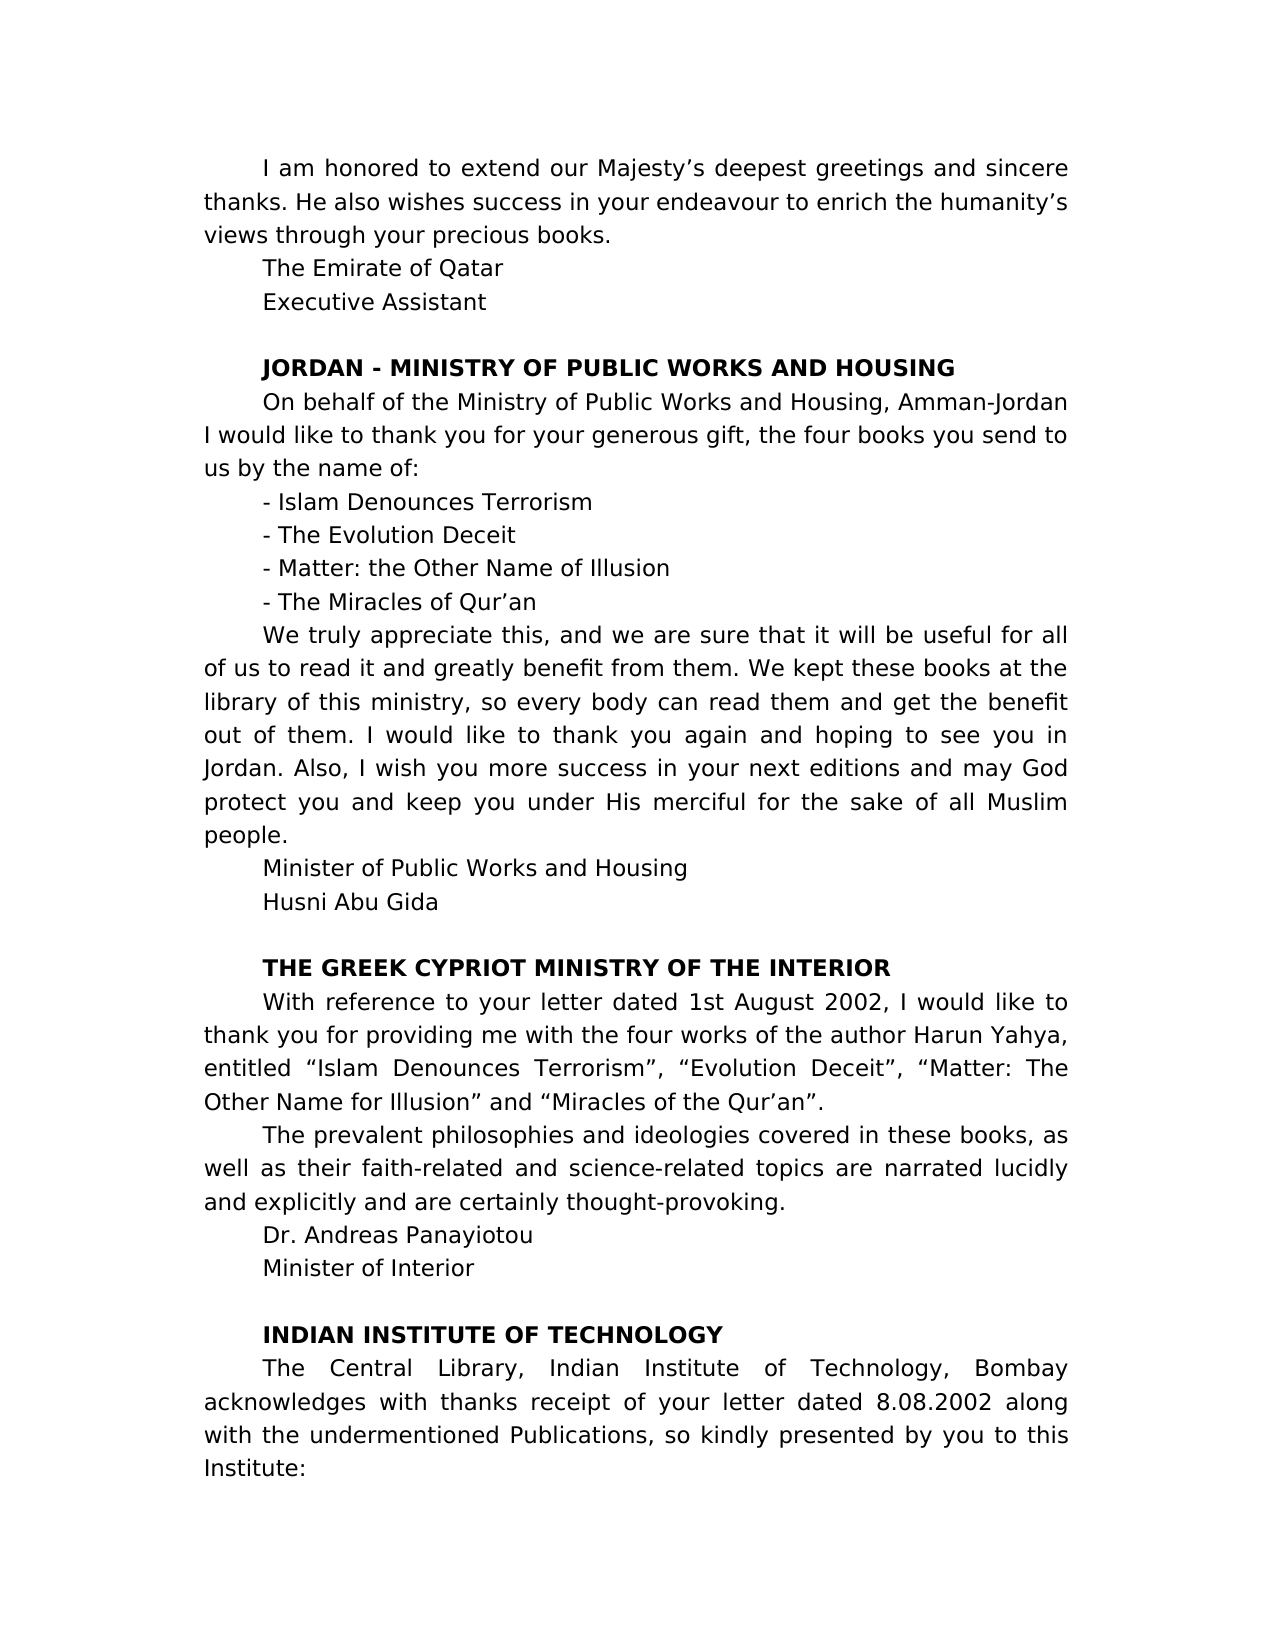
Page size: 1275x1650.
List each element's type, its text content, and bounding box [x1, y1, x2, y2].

text Dr. Andreas Panayiotou [203, 1217, 1070, 1250]
text - Matter: the Other Name of Illusion [203, 550, 1070, 583]
text On behalf of the Ministry of Public Works and Housing, Amman-Jordan I would like to thank you for your generous gift, the four books you send to us by the name of: [203, 383, 1070, 483]
text JORDAN - MINISTRY OF PUBLIC WORKS AND HOUSING [203, 350, 1070, 383]
text Minister of Interior [203, 1250, 1070, 1283]
text I am honored to extend our Majesty’s deepest greetings and sincere thanks. He also wishes success in your endeavour to enrich the humanity’s views through your precious books. [203, 150, 1070, 250]
text THE GREEK CYPRIOT MINISTRY OF THE INTERIOR [203, 950, 1070, 983]
text The Central Library, Indian Institute of Technology, Bombay acknowledges with thanks receipt of your letter dated 8.08.2002 along with the undermentioned Publications, so kindly presented by you to this Institute: [203, 1350, 1070, 1483]
text The Emirate of Qatar [203, 250, 1070, 283]
text INDIAN INSTITUTE OF TECHNOLOGY [203, 1317, 1070, 1350]
text - Islam Denounces Terrorism [203, 483, 1070, 517]
text Executive Assistant [203, 283, 1070, 317]
text The prevalent philosophies and ideologies covered in these books, as well as their faith-related and science-related topics are narrated lucidly and explicitly and are certainly thought-provoking. [203, 1117, 1070, 1217]
text We truly appreciate this, and we are sure that it will be useful for all of us to read it and greatly benefit from them. We kept these books at the library of this ministry, so every body can read them and get the benefit out of them. I would like to thank you again and hoping to see you in Jordan. Also, I wish you more success in your next editions and may God protect you and keep you under His merciful for the sake of all Muslim people. [203, 617, 1070, 850]
text - The Miracles of Qur’an [203, 583, 1070, 617]
text Minister of Public Works and Housing [203, 850, 1070, 883]
text - The Evolution Deceit [203, 517, 1070, 550]
text Husni Abu Gida [203, 883, 1070, 917]
text With reference to your letter dated 1st August 2002, I would like to thank you for providing me with the four works of the author Harun Yahya, entitled “Islam Denounces Terrorism”, “Evolution Deceit”, “Matter: The Other Name for Illusion” and “Miracles of the Qur’an”. [203, 983, 1070, 1117]
